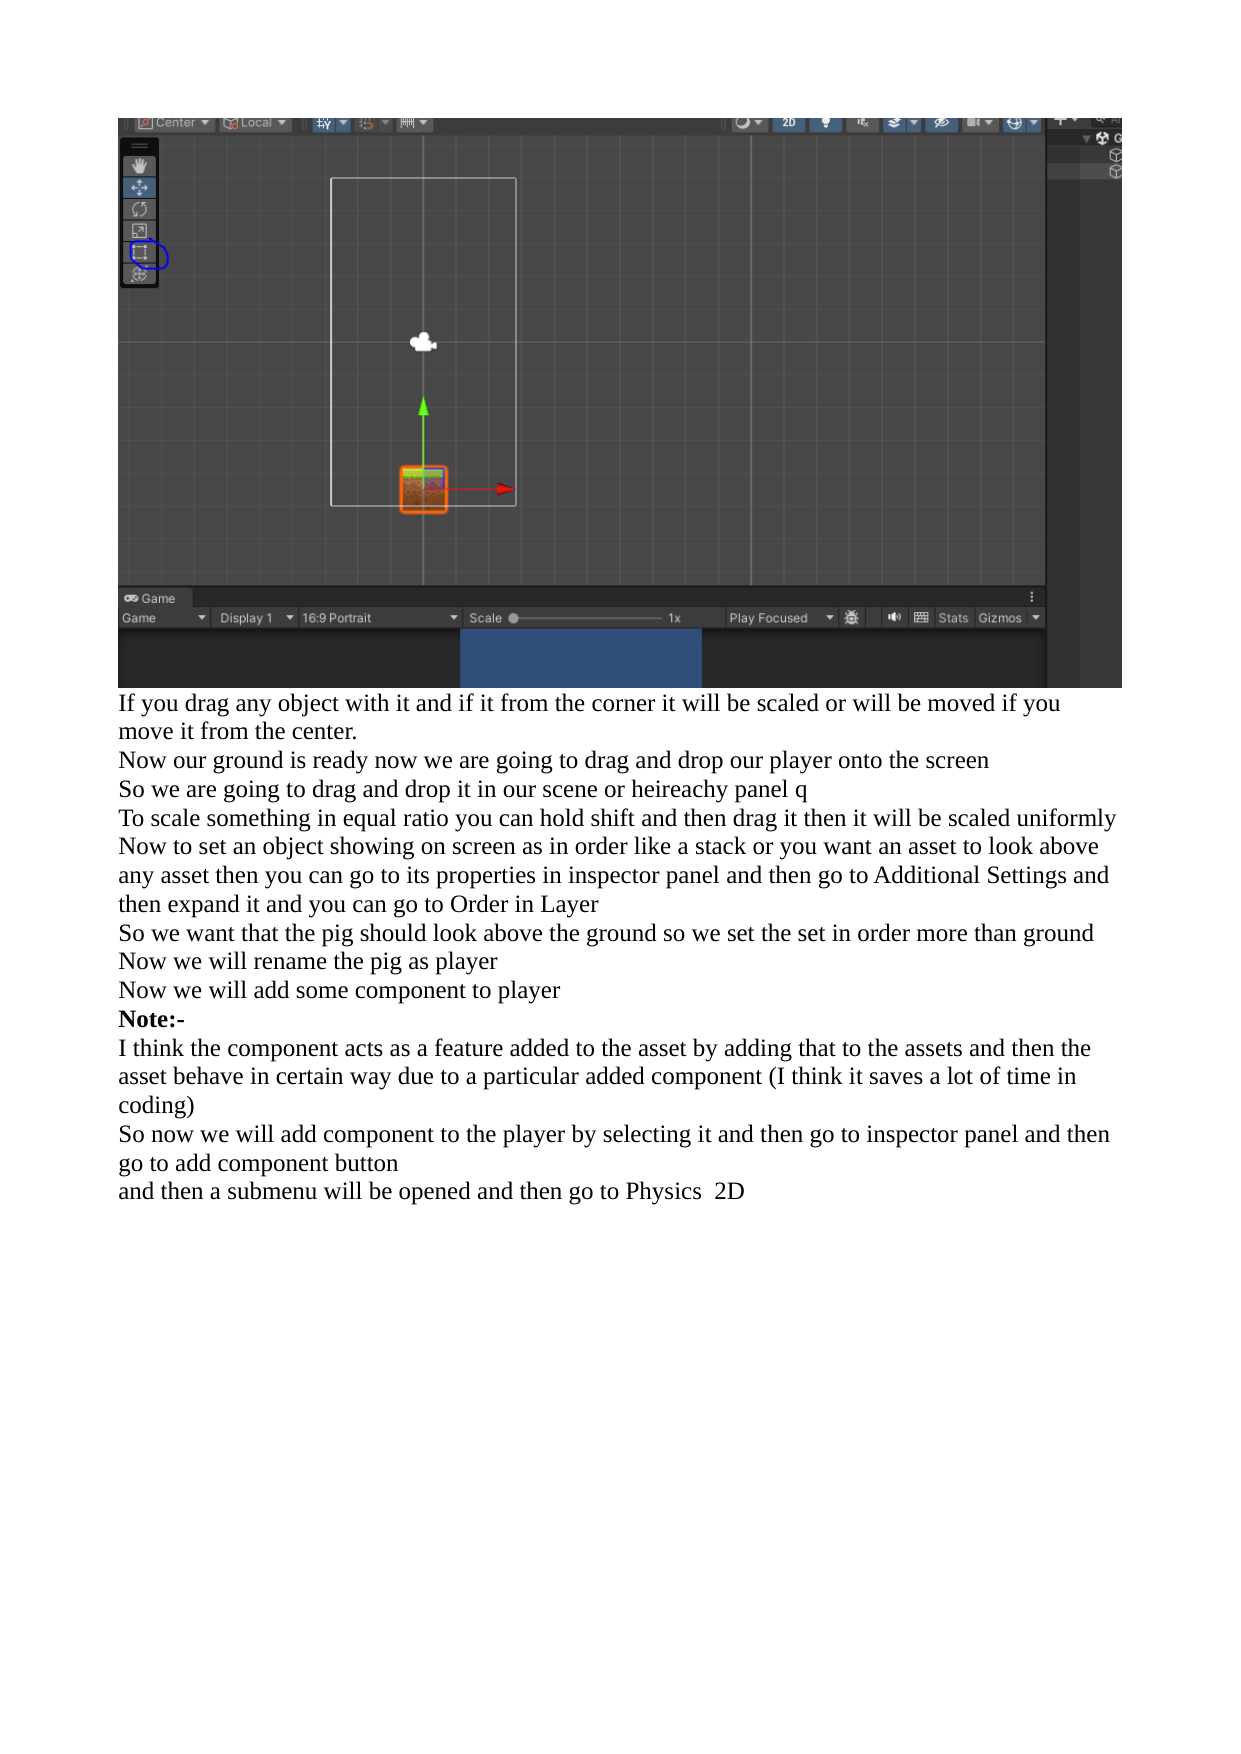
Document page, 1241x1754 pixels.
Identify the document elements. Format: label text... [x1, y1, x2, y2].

text Now to set an object showing on screen as in order like a stack or you want an asset to look above any asset then you can go to its properties in inspector panel and then go to Additional Settings and then expand it and you can go to Order in Layer [118, 831, 1122, 918]
picture [118, 118, 1122, 688]
text and then a submenu will be opened and then go to Physics 2D [118, 1176, 1122, 1205]
text So we want that the pig should look above the ground so we set the set in order more than ground [118, 918, 1122, 946]
text I think the component acts as a feature added to the asset by adding that to the assets and then the asset behave in certain way due to a particular added component (I think it saves a lot of time in coding) [118, 1033, 1122, 1119]
text So now we will add component to the player by selecting it and then go to inspector panel and then go to add component button [118, 1119, 1122, 1176]
text Now our ground is ready now we are going to drag and drop our player onto the screen [118, 745, 1122, 774]
text If you drag any object with it and if it from the corner it will be scaled or will be moved if you move it from the center. [118, 688, 1122, 745]
text So we are going to drag and drop it in our scene or heireachy panel q [118, 774, 1122, 803]
text Now we will rename the pig as player Now we will add some component to player [118, 946, 1122, 1004]
text Note:- [118, 1004, 1122, 1033]
text To scale something in equal ratio you can hold shift and then drag it then it will be scaled uniformly [118, 803, 1122, 831]
